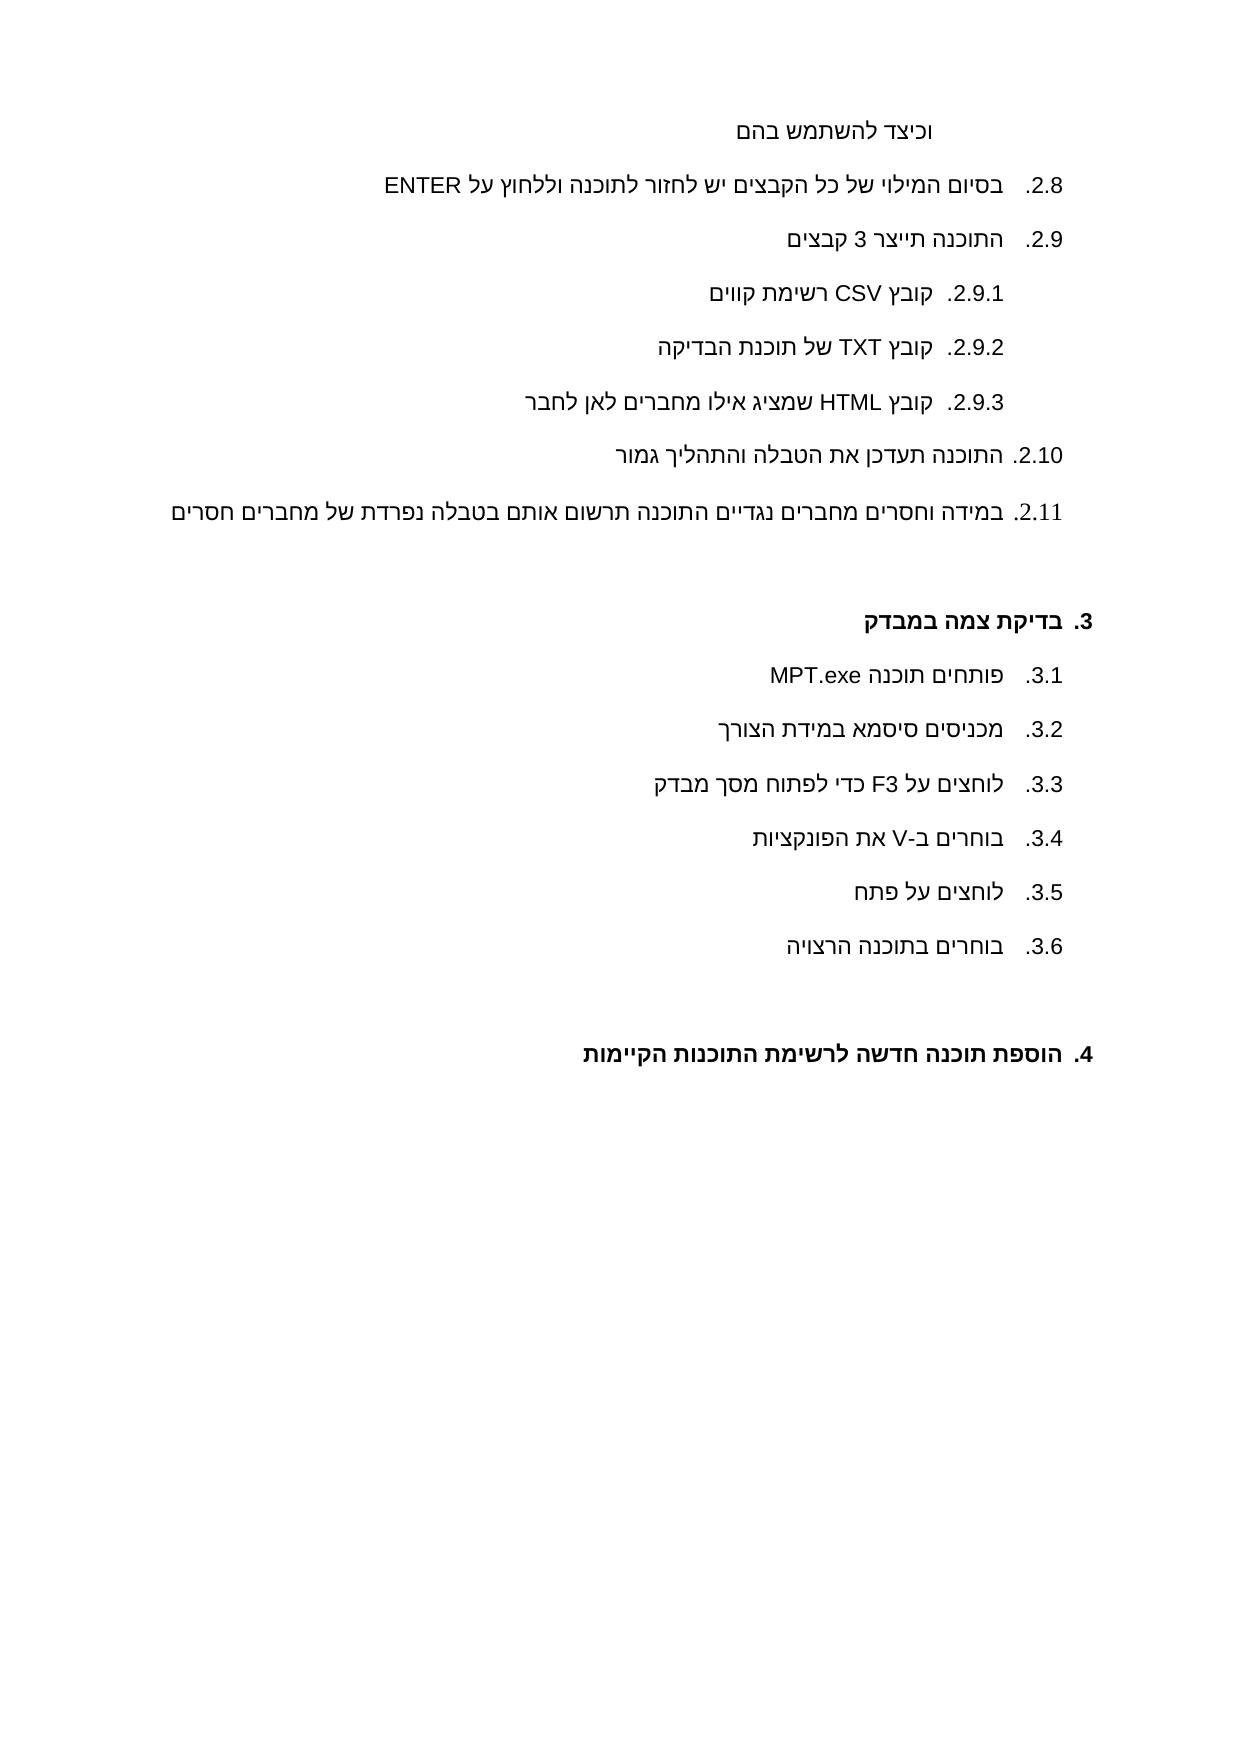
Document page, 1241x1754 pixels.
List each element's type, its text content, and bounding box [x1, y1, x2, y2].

list בוחרים בתוכנה הרצויה [118, 933, 1063, 959]
list פותחים תוכנה MPT.exe [118, 662, 1063, 689]
list מכניסים סיסמא במידת הצורך [118, 716, 1063, 743]
list הוספת תוכנה חדשה לרשימת התוכנות הקיימות [118, 1041, 1093, 1067]
list קובץ TXT של תוכנת הבדיקה [118, 334, 1004, 361]
list במידה וחסרים מחברים נגדיים התוכנה תרשום אותם בטבלה נפרדת של מחברים חסרים [118, 497, 1063, 525]
list בדיקת צמה במבדק [118, 608, 1093, 635]
list בוחרים ב-V את הפונקציות [118, 824, 1063, 851]
list קובץ טקסט script.txt המתאר אילו פעולות על המבדק יש לבצע. ראה רשימת פקודות וכיצד להשתמש בהם [118, 118, 1004, 144]
list קובץ CSV רשימת קווים [118, 280, 1004, 307]
list קובץ HTML שמציג אילו מחברים לאן לחבר [118, 388, 1004, 415]
list לוחצים על פתח [118, 879, 1063, 905]
list התוכנה תעדכן את הטבלה והתהליך גמור [118, 442, 1063, 469]
list לוחצים על F3 כדי לפתוח מסך מבדק [118, 771, 1063, 797]
list בסיום המילוי של כל הקבצים יש לחזור לתוכנה וללחוץ על ENTER [118, 172, 1063, 198]
list התוכנה תייצר 3 קבצים [118, 226, 1063, 253]
